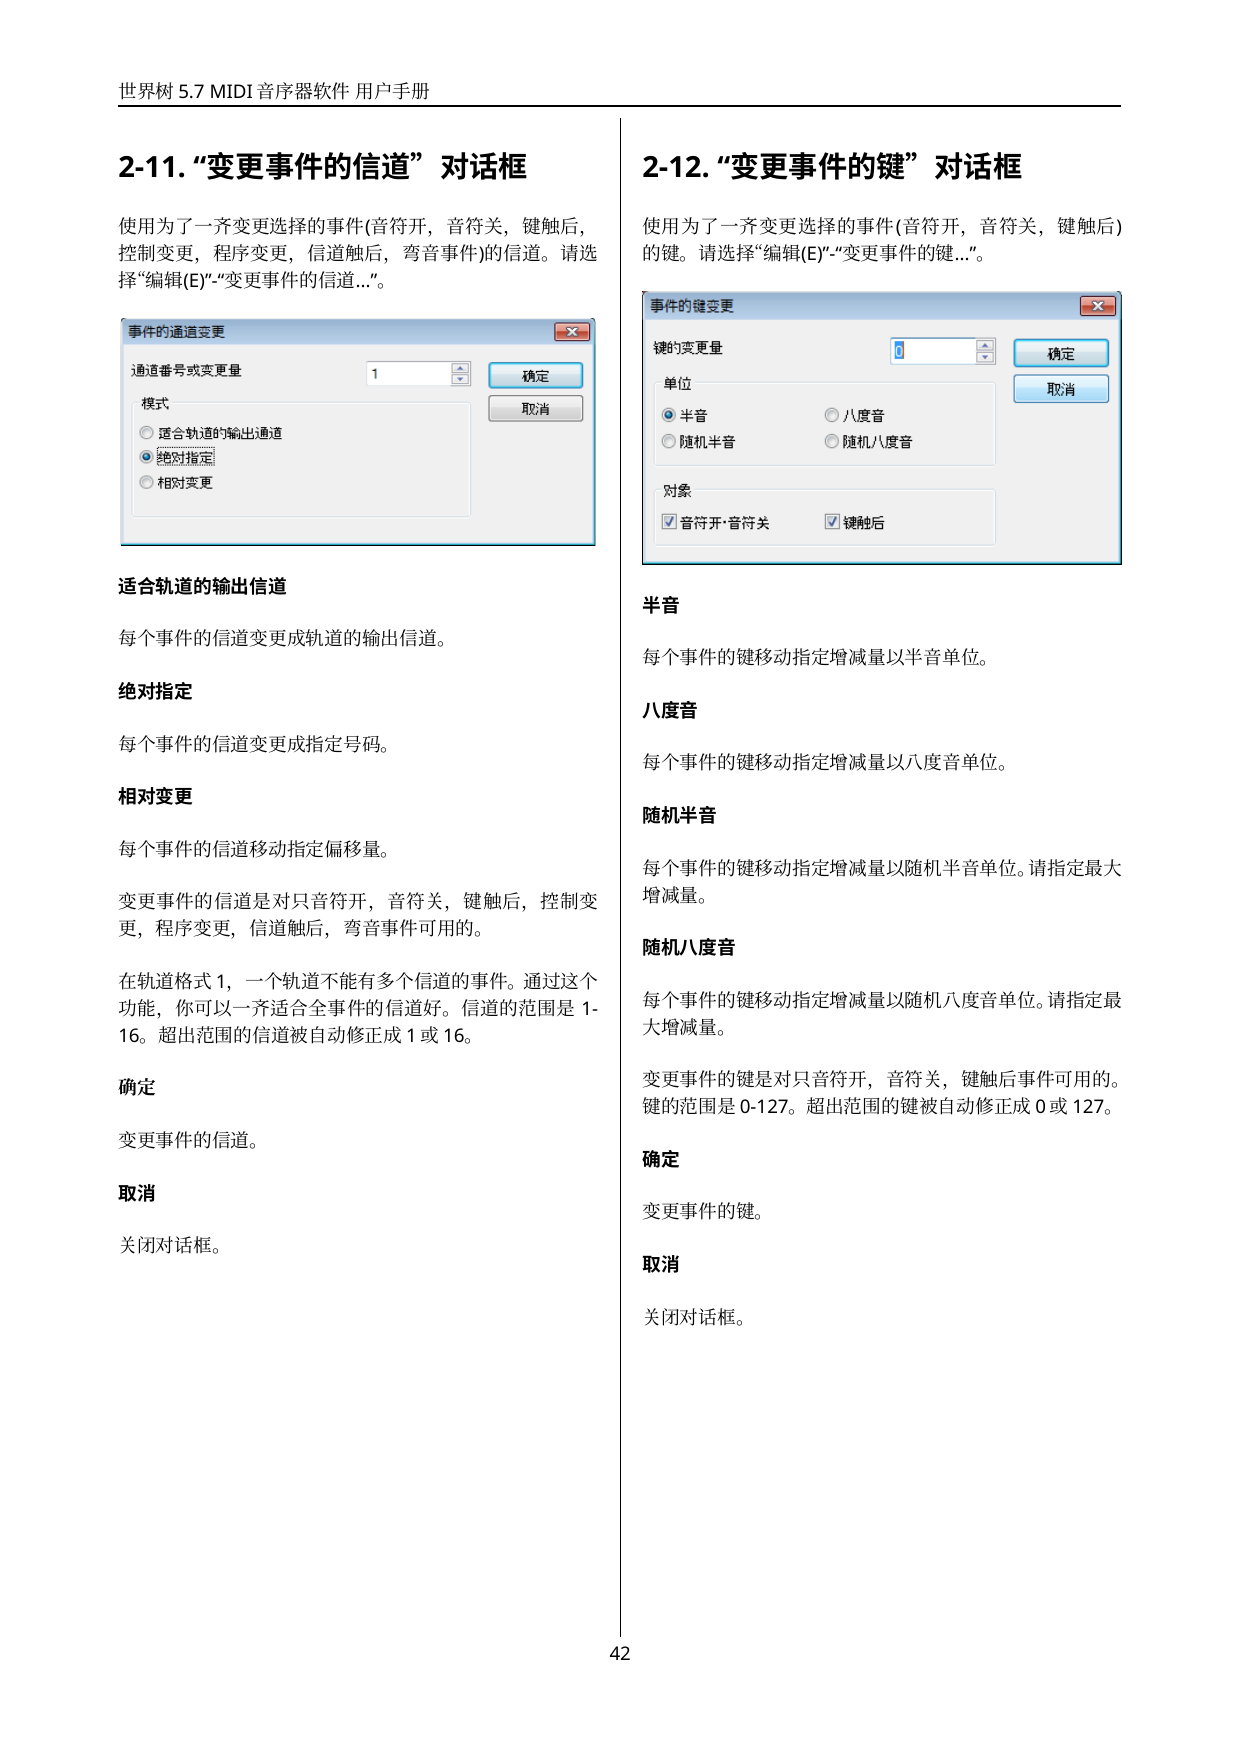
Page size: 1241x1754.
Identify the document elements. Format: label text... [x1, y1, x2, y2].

text 在轨道格式1，一个轨道不能有多个信道的事件。通过这个功能，你可以一齐适合全事件的信道好。信道的范围是1-16。超出范围的信道被自动修正成1或16。 [118, 967, 598, 1048]
subtitle 2-11. “变更事件的信道”对话框 [118, 144, 598, 186]
text 每个事件的键移动指定增减量以随机半音单位。请指定最大增减量。 [642, 853, 1122, 907]
text 变更事件的信道是对只音符开，音符关，键触后，控制变更，程序变更，信道触后，弯音事件可用的。 [118, 887, 598, 941]
text 随机半音 [642, 801, 1122, 828]
text 变更事件的键是对只音符开，音符关，键触后事件可用的。键的范围是0-127。超出范围的键被自动修正成0或127。 [642, 1065, 1122, 1119]
text 变更事件的信道。 [118, 1126, 598, 1153]
text 每个事件的键移动指定增减量以随机八度音单位。请指定最大增减量。 [642, 986, 1122, 1039]
text 关闭对话框。 [642, 1302, 1122, 1329]
text 绝对指定 [118, 677, 598, 704]
picture [120, 318, 596, 546]
text 每个事件的信道变更成轨道的输出信道。 [118, 624, 598, 651]
text 使用为了一齐变更选择的事件(音符开，音符关，键触后)的键。请选择“编辑(E)”-“变更事件的键...”。 [642, 212, 1122, 266]
text 取消 [642, 1250, 1122, 1277]
text 关闭对话框。 [118, 1231, 598, 1258]
picture [642, 291, 1122, 565]
text 使用为了一齐变更选择的事件(音符开，音符关，键触后，控制变更，程序变更，信道触后，弯音事件)的信道。请选择“编辑(E)”-“变更事件的信道...”。 [118, 212, 598, 292]
text 每个事件的键移动指定增减量以八度音单位。 [642, 748, 1122, 775]
text 半音 [642, 590, 1122, 617]
text 八度音 [642, 696, 1122, 723]
text 每个事件的信道变更成指定号码。 [118, 729, 598, 756]
text 确定 [118, 1073, 598, 1100]
subtitle 2-12. “变更事件的键”对话框 [642, 144, 1122, 186]
text 随机八度音 [642, 933, 1122, 960]
text 相对变更 [118, 782, 598, 809]
text 变更事件的键。 [642, 1197, 1122, 1224]
text 确定 [642, 1144, 1122, 1172]
text 每个事件的键移动指定增减量以半音单位。 [642, 643, 1122, 670]
text 每个事件的信道移动指定偏移量。 [118, 835, 598, 862]
text 适合轨道的输出信道 [118, 572, 598, 599]
text 取消 [118, 1178, 598, 1205]
